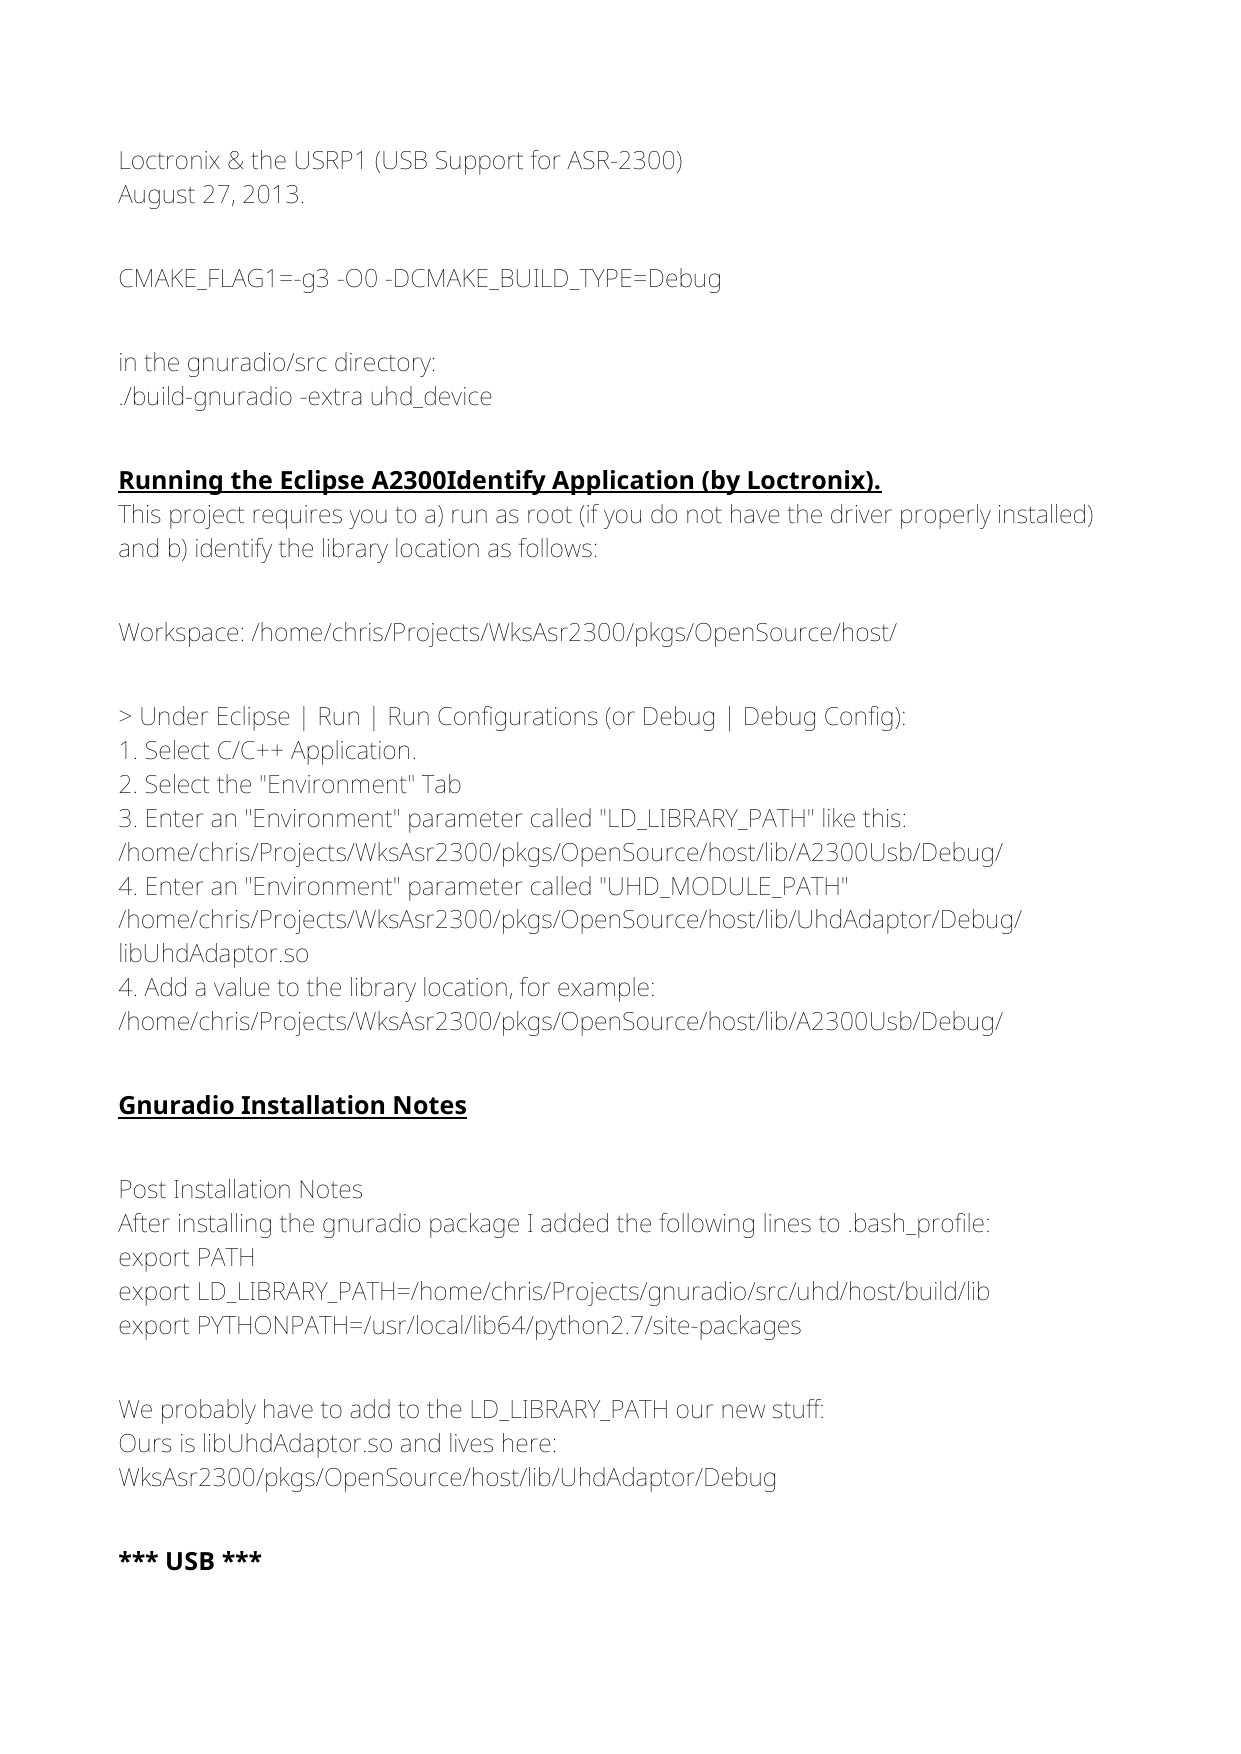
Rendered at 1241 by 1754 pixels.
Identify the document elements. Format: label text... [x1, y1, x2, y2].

text CMAKE_FLAG1=-g3 -O0 -DCMAKE_BUILD_TYPE=Debug [118, 261, 1122, 295]
text Post Installation Notes After installing the gnuradio package I added the following lines to .bash_profile: export PATH export LD_LIBRARY_PATH=/home/chris/Projects/gnuradio/src/uhd/host/build/lib export PYTHONPATH=/usr/local/lib64/python2.7/site-packages [118, 1172, 1122, 1342]
text > Under Eclipse | Run | Run Configurations (or Debug | Debug Config): 1. Select C/C++ Application. 2. Select the "Environment" Tab 3. Enter an "Environment" parameter called "LD_LIBRARY_PATH" like this: /home/chris/Projects/WksAsr2300/pkgs/OpenSource/host/lib/A2300Usb/Debug/ 4. Enter an "Environment" parameter called "UHD_MODULE_PATH" /home/chris/Projects/WksAsr2300/pkgs/OpenSource/host/lib/UhdAdaptor/Debug/libUhdAdaptor.so 4. Add a value to the library location, for example: /home/chris/Projects/WksAsr2300/pkgs/OpenSource/host/lib/A2300Usb/Debug/ [118, 699, 1122, 1038]
text Running the Eclipse A2300Identify Application (by Loctronix). This project requires you to a) run as root (if you do not have the driver properly installed) and b) identify the library location as follows: [118, 463, 1122, 565]
text We probably have to add to the LD_LIBRARY_PATH our new stuff: Ours is libUhdAdaptor.so and lives here: WksAsr2300/pkgs/OpenSource/host/lib/UhdAdaptor/Debug [118, 1392, 1122, 1494]
text Workspace: /home/chris/Projects/WksAsr2300/pkgs/OpenSource/host/ [118, 615, 1122, 649]
text Gnuradio Installation Notes [118, 1088, 1122, 1122]
text Loctronix & the USRP1 (USB Support for ASR-2300) August 27, 2013. [118, 143, 1122, 211]
text *** USB *** [118, 1544, 1122, 1578]
text in the gnuradio/src directory: ./build-gnuradio -extra uhd_device [118, 345, 1122, 413]
